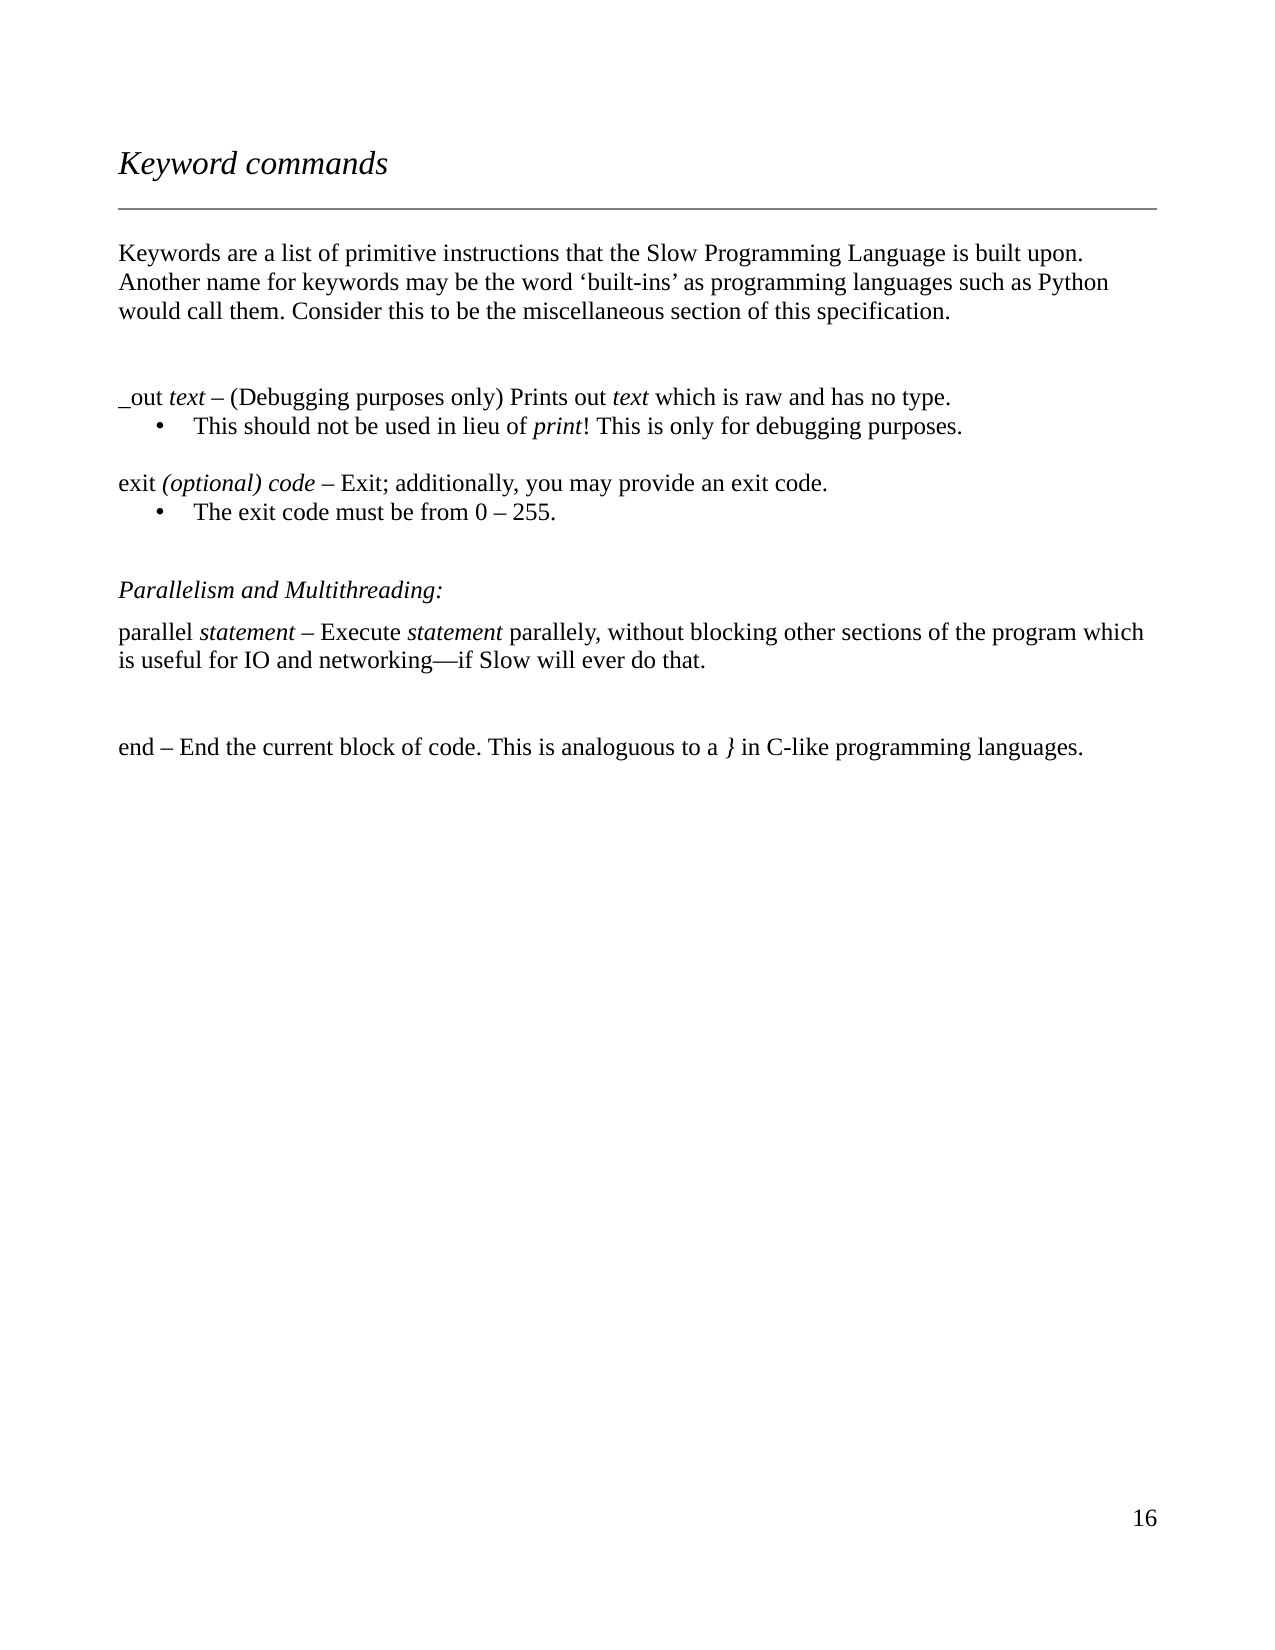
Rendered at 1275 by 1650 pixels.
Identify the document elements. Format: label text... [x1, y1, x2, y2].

text _out text – (Debugging purposes only) Prints out text which is raw and has no type. [118, 382, 1157, 411]
text end – End the current block of code. This is analoguous to a } in C-like programming languages. [118, 732, 1157, 760]
list This should not be used in lieu of print! This is only for debugging purposes. [156, 411, 1157, 439]
text exit (optional) code – Exit; additionally, you may provide an exit code. [118, 468, 1157, 497]
subtitle Keyword commands [118, 143, 1157, 181]
list The exit code must be from 0 – 255. [156, 497, 1157, 526]
text parallel statement – Execute statement parallely, without blocking other sections of the program which is useful for IO and networking—if Slow will ever do that. [118, 617, 1157, 674]
text Keywords are a list of primitive instructions that the Slow Programming Language is built upon. Another name for keywords may be the word ‘built-ins’ as programming languages such as Python would call them. Consider this to be the miscellaneous section of this specification. [118, 238, 1157, 324]
subtitle Parallelism and Multithreading: [118, 575, 1157, 604]
